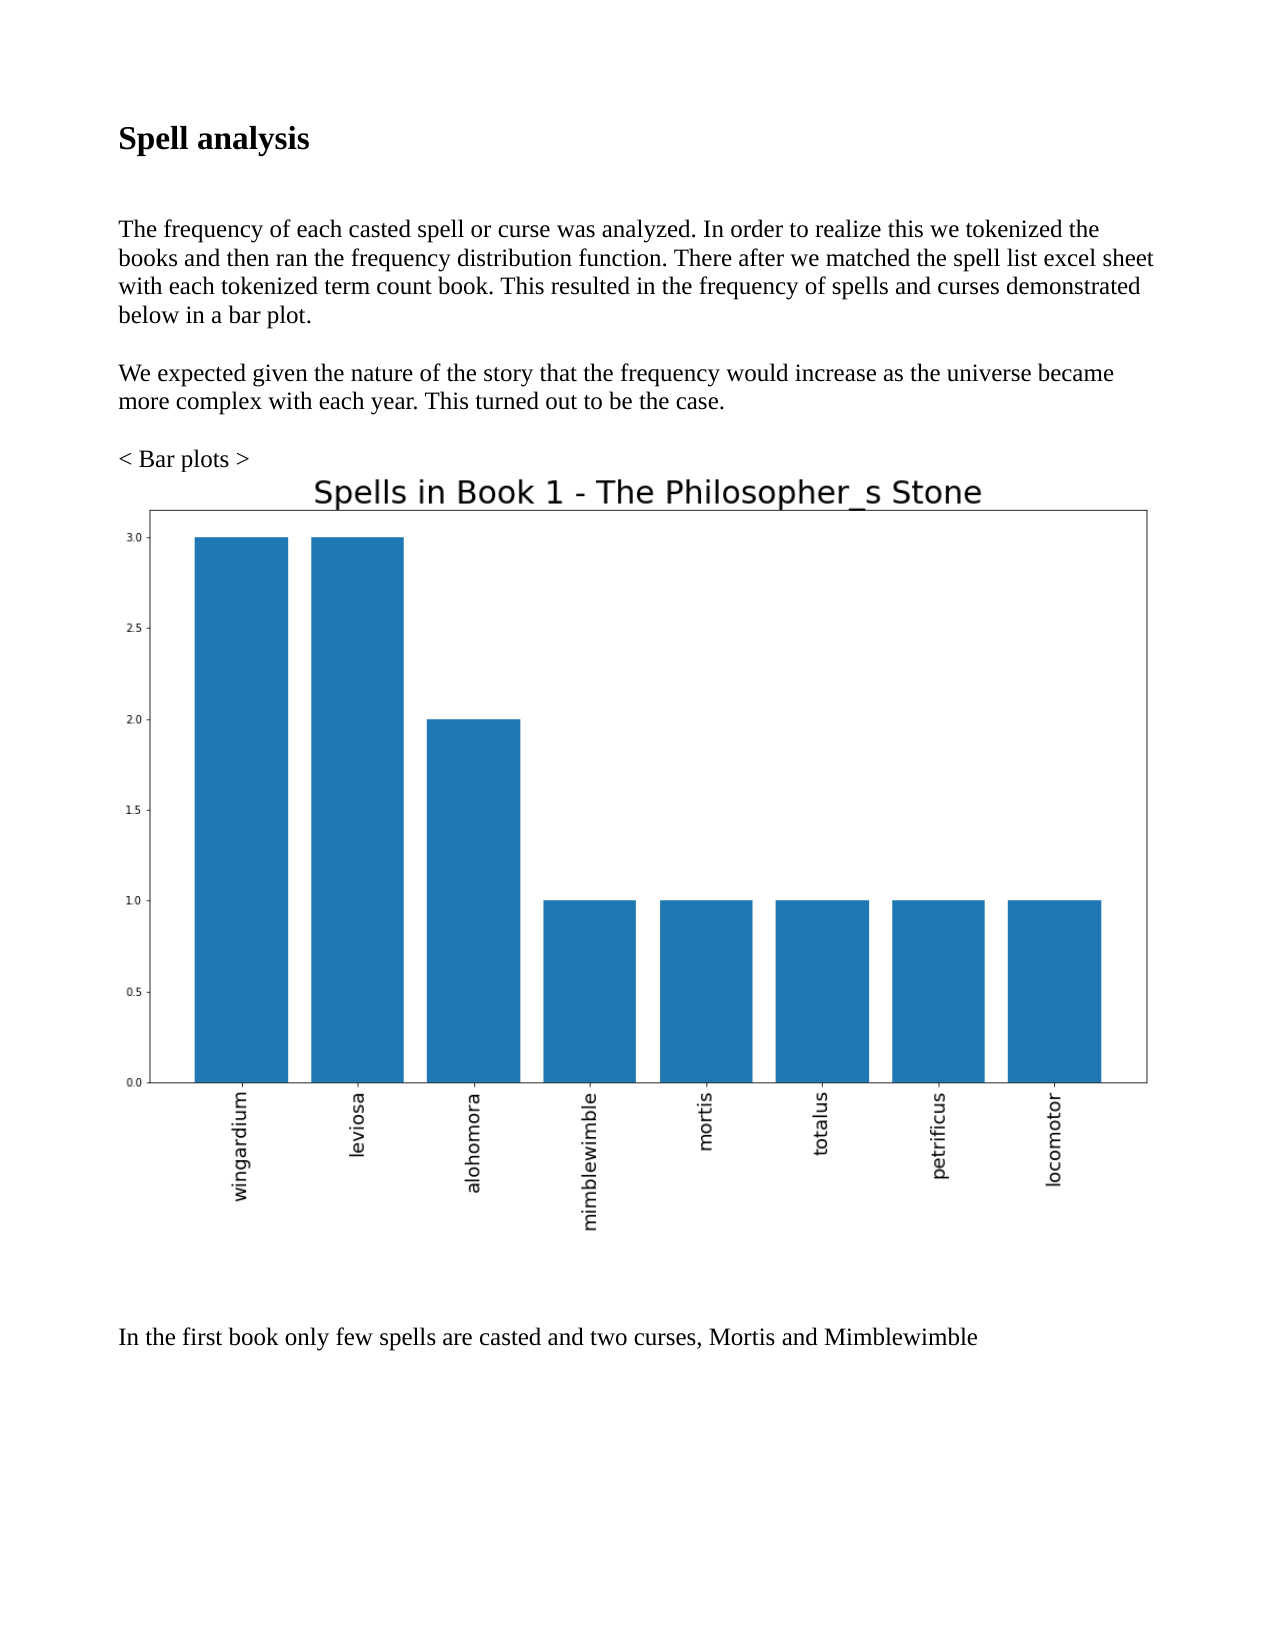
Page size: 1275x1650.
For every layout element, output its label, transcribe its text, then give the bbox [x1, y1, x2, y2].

text < Bar plots > [118, 444, 1157, 472]
picture [118, 472, 1157, 1237]
text We expected given the nature of the story that the frequency would increase as the universe became more complex with each year. This turned out to be the case. [118, 358, 1157, 415]
text In the first book only few spells are casted and two curses, Mortis and Mimblewimble [118, 1322, 1157, 1351]
text Spell analysis [118, 118, 1157, 156]
text The frequency of each casted spell or curse was analyzed. In order to realize this we tokenized the books and then ran the frequency distribution function. There after we matched the spell list excel sheet with each tokenized term count book. This resulted in the frequency of spells and curses demonstrated below in a bar plot. [118, 214, 1157, 329]
